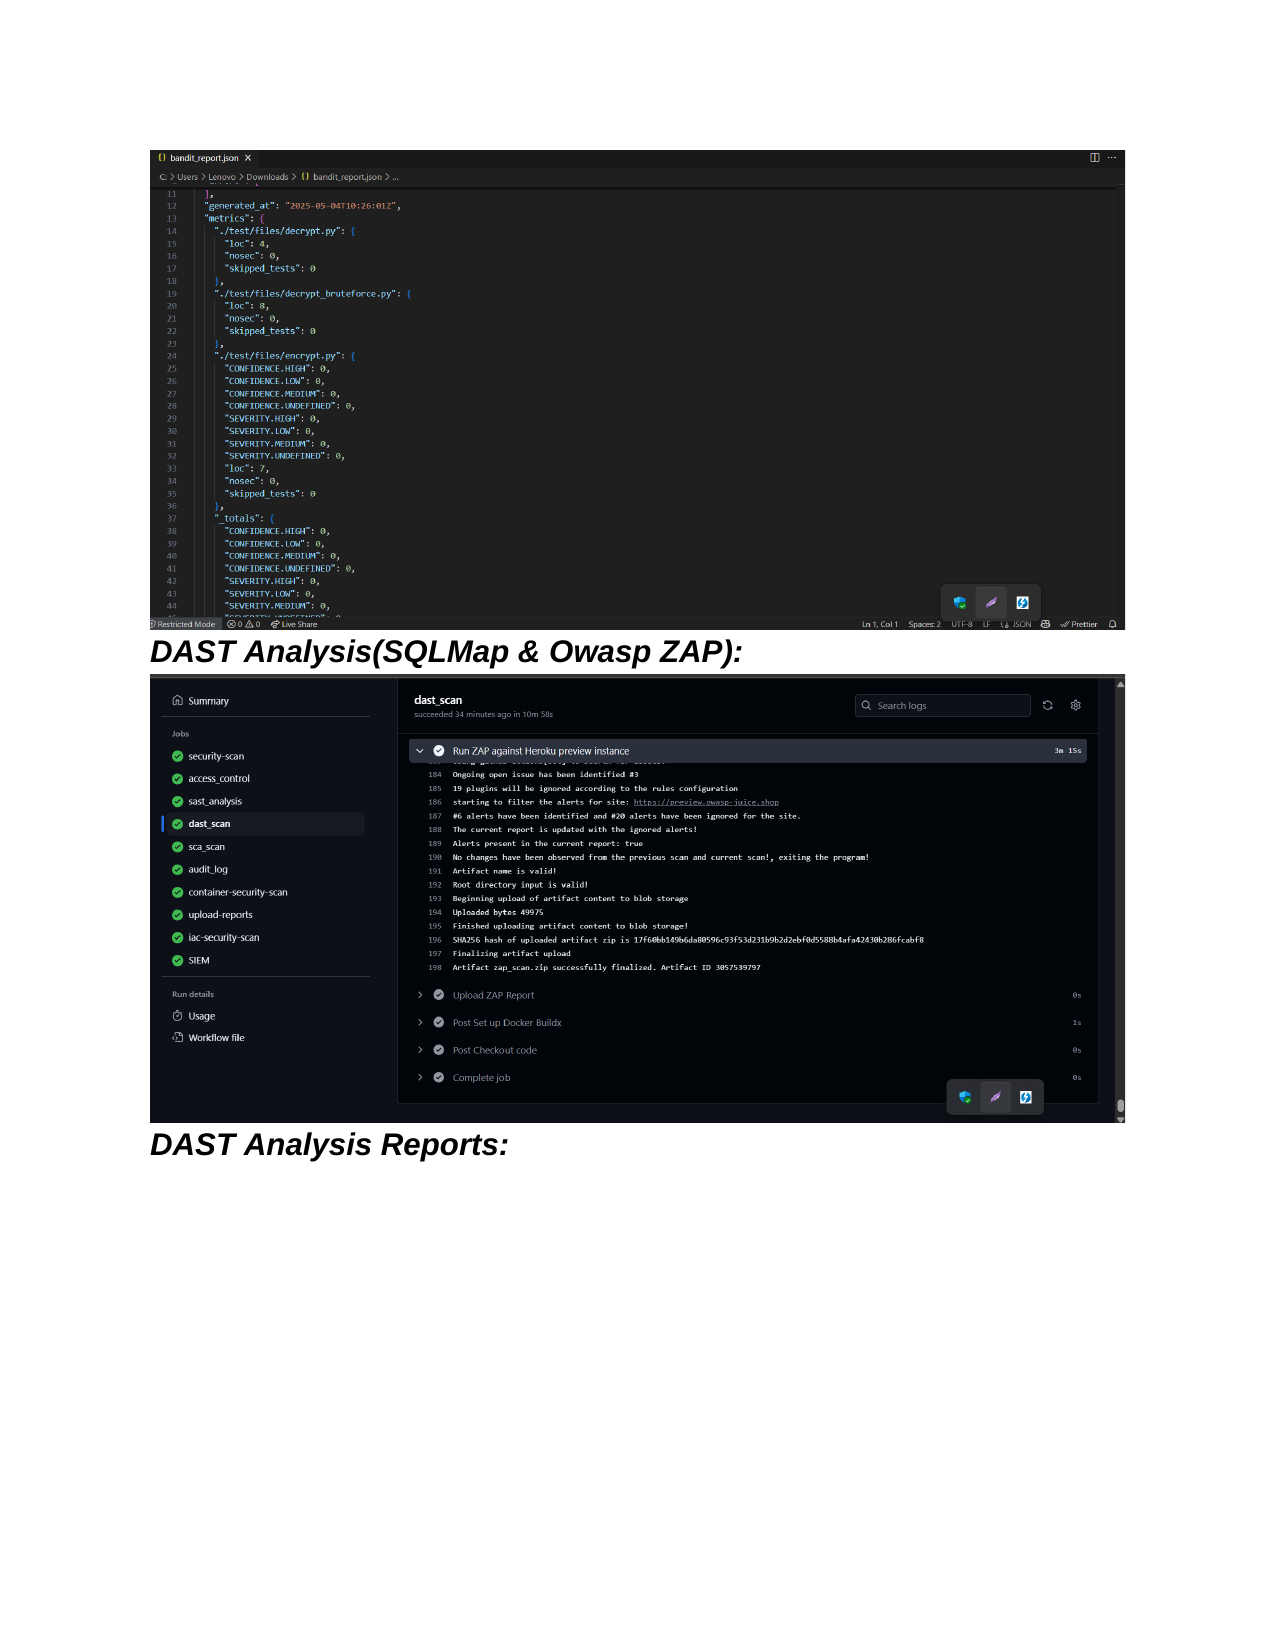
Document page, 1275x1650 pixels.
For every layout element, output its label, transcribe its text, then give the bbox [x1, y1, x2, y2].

text DAST Analysis Reports: [150, 1126, 1125, 1162]
text DAST Analysis(SQLMap & Owasp ZAP): [150, 633, 1125, 669]
picture [150, 674, 1125, 1123]
picture [150, 150, 1125, 630]
